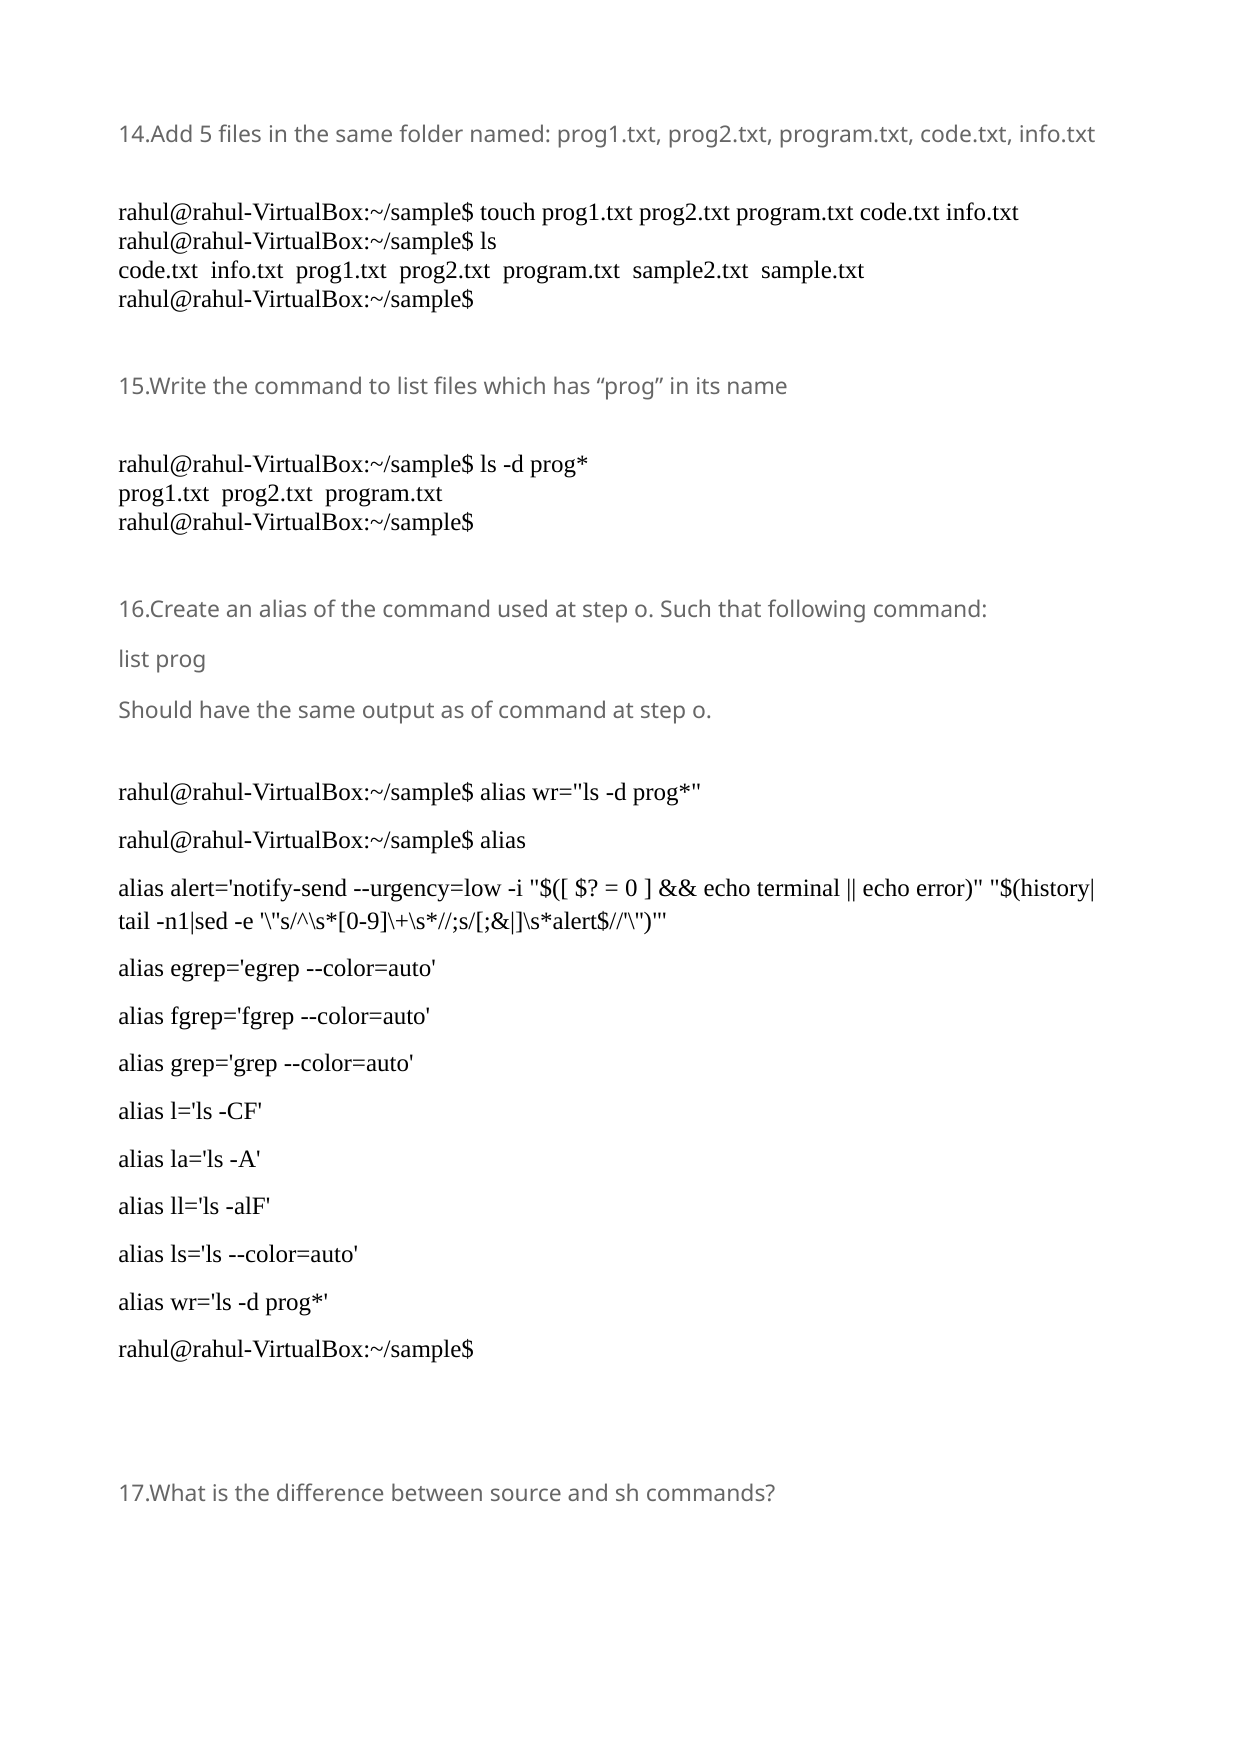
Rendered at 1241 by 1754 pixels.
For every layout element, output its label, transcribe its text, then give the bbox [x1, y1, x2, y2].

text 17.What is the difference between source and sh commands? [118, 1477, 1122, 1508]
text alias wr='ls -d prog*' [118, 1287, 1122, 1315]
text alias alert='notify-send --urgency=low -i "$([ $? = 0 ] && echo terminal || echo error)" "$(history|tail -n1|sed -e '\''s/^\s*[0-9]\+\s*//;s/[;&|]\s*alert$//'\'')"' [118, 873, 1122, 934]
text alias ll='ls -alF' [118, 1191, 1122, 1220]
text 15.Write the command to list files which has “prog” in its name [118, 370, 1122, 401]
text list prog [118, 643, 1122, 675]
text alias egrep='egrep --color=auto' [118, 953, 1122, 982]
text rahul@rahul-VirtualBox:~/sample$ ls [118, 226, 1122, 255]
text rahul@rahul-VirtualBox:~/sample$ [118, 284, 1122, 312]
text rahul@rahul-VirtualBox:~/sample$ touch prog1.txt prog2.txt program.txt code.txt info.txt [118, 197, 1122, 226]
text rahul@rahul-VirtualBox:~/sample$ alias wr="ls -d prog*" [118, 744, 1122, 806]
text rahul@rahul-VirtualBox:~/sample$ [118, 507, 1122, 535]
text alias l='ls -CF' [118, 1096, 1122, 1125]
text 16.Create an alias of the command used at step o. Such that following command: [118, 593, 1122, 624]
text prog1.txt prog2.txt program.txt [118, 478, 1122, 507]
text Should have the same output as of command at step o. [118, 694, 1122, 725]
text code.txt info.txt prog1.txt prog2.txt program.txt sample2.txt sample.txt [118, 255, 1122, 284]
text alias grep='grep --color=auto' [118, 1048, 1122, 1077]
text rahul@rahul-VirtualBox:~/sample$ ls -d prog* [118, 449, 1122, 478]
text alias ls='ls --color=auto' [118, 1239, 1122, 1268]
text alias la='ls -A' [118, 1144, 1122, 1172]
text rahul@rahul-VirtualBox:~/sample$ [118, 1334, 1122, 1363]
text rahul@rahul-VirtualBox:~/sample$ alias [118, 825, 1122, 854]
text alias fgrep='fgrep --color=auto' [118, 1001, 1122, 1030]
text 14.Add 5 files in the same folder named: prog1.txt, prog2.txt, program.txt, code.txt, info.txt [118, 118, 1122, 149]
